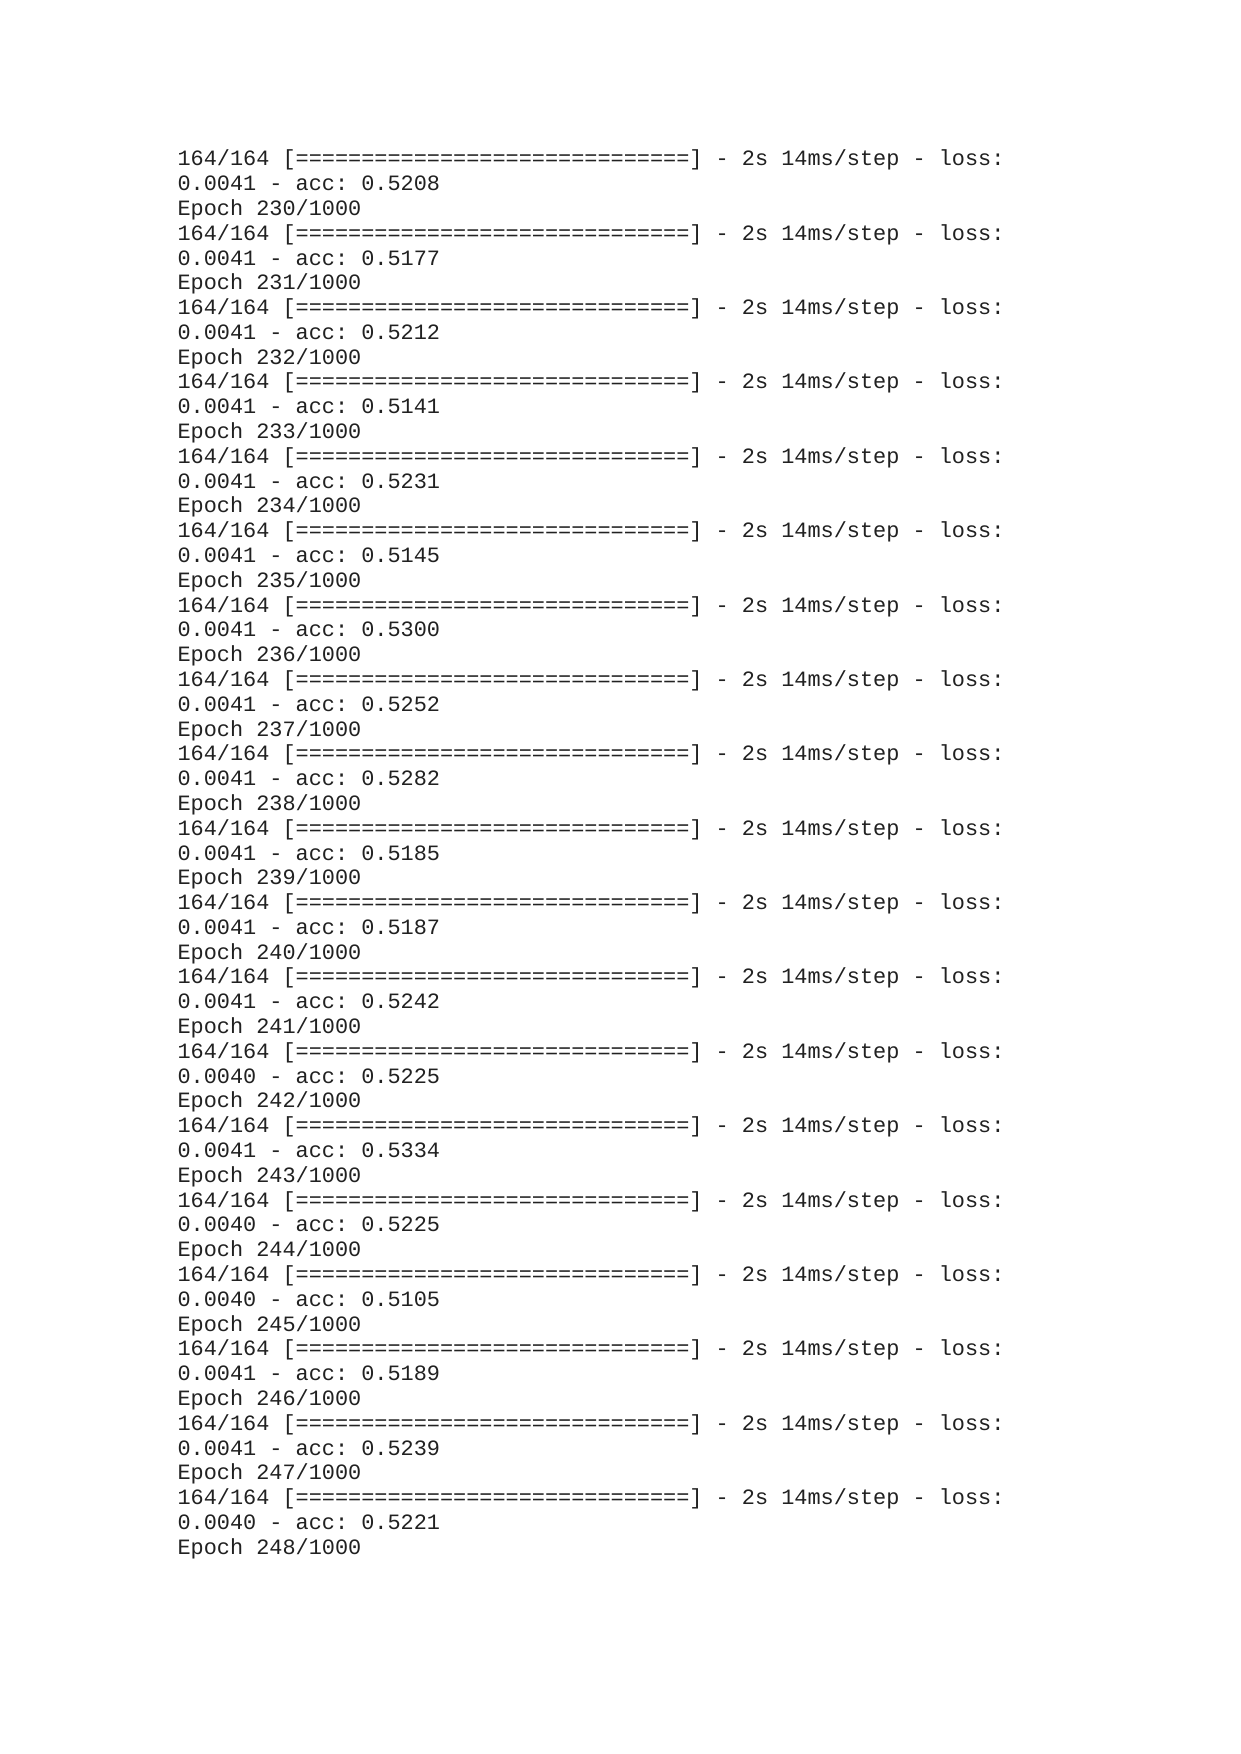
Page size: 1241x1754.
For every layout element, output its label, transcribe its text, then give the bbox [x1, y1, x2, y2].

text Epoch 248/1000 [177, 1536, 1063, 1561]
text 164/164 [==============================] - 2s 14ms/step - loss: 0.0041 - acc: 0.5208 [177, 148, 1063, 197]
text Epoch 247/1000 [177, 1462, 1063, 1486]
text 164/164 [==============================] - 2s 14ms/step - loss: 0.0041 - acc: 0.5300 [177, 594, 1063, 643]
text 164/164 [==============================] - 2s 14ms/step - loss: 0.0041 - acc: 0.5282 [177, 743, 1063, 792]
text 164/164 [==============================] - 2s 14ms/step - loss: 0.0041 - acc: 0.5212 [177, 296, 1063, 346]
text 164/164 [==============================] - 2s 14ms/step - loss: 0.0041 - acc: 0.5231 [177, 445, 1063, 495]
text 164/164 [==============================] - 2s 14ms/step - loss: 0.0041 - acc: 0.5187 [177, 891, 1063, 941]
text Epoch 231/1000 [177, 272, 1063, 296]
text Epoch 241/1000 [177, 1015, 1063, 1040]
text Epoch 236/1000 [177, 643, 1063, 668]
text 164/164 [==============================] - 2s 14ms/step - loss: 0.0040 - acc: 0.5221 [177, 1486, 1063, 1536]
text 164/164 [==============================] - 2s 14ms/step - loss: 0.0041 - acc: 0.5239 [177, 1412, 1063, 1462]
text Epoch 234/1000 [177, 495, 1063, 519]
text Epoch 245/1000 [177, 1313, 1063, 1338]
text Epoch 240/1000 [177, 941, 1063, 966]
text 164/164 [==============================] - 2s 14ms/step - loss: 0.0041 - acc: 0.5252 [177, 668, 1063, 718]
text Epoch 230/1000 [177, 197, 1063, 222]
text 164/164 [==============================] - 2s 14ms/step - loss: 0.0040 - acc: 0.5225 [177, 1040, 1063, 1090]
text Epoch 233/1000 [177, 420, 1063, 445]
text 164/164 [==============================] - 2s 14ms/step - loss: 0.0041 - acc: 0.5145 [177, 519, 1063, 569]
text 164/164 [==============================] - 2s 14ms/step - loss: 0.0041 - acc: 0.5141 [177, 371, 1063, 420]
text Epoch 243/1000 [177, 1164, 1063, 1189]
text Epoch 235/1000 [177, 569, 1063, 594]
text 164/164 [==============================] - 2s 14ms/step - loss: 0.0040 - acc: 0.5225 [177, 1189, 1063, 1238]
text Epoch 239/1000 [177, 867, 1063, 891]
text 164/164 [==============================] - 2s 14ms/step - loss: 0.0041 - acc: 0.5177 [177, 222, 1063, 272]
text 164/164 [==============================] - 2s 14ms/step - loss: 0.0041 - acc: 0.5334 [177, 1114, 1063, 1164]
text 164/164 [==============================] - 2s 14ms/step - loss: 0.0040 - acc: 0.5105 [177, 1263, 1063, 1313]
text Epoch 244/1000 [177, 1238, 1063, 1263]
text Epoch 238/1000 [177, 792, 1063, 817]
text 164/164 [==============================] - 2s 14ms/step - loss: 0.0041 - acc: 0.5185 [177, 817, 1063, 867]
text 164/164 [==============================] - 2s 14ms/step - loss: 0.0041 - acc: 0.5189 [177, 1338, 1063, 1387]
text Epoch 237/1000 [177, 718, 1063, 743]
text Epoch 242/1000 [177, 1090, 1063, 1114]
text 164/164 [==============================] - 2s 14ms/step - loss: 0.0041 - acc: 0.5242 [177, 966, 1063, 1015]
text Epoch 246/1000 [177, 1387, 1063, 1412]
text Epoch 232/1000 [177, 346, 1063, 371]
